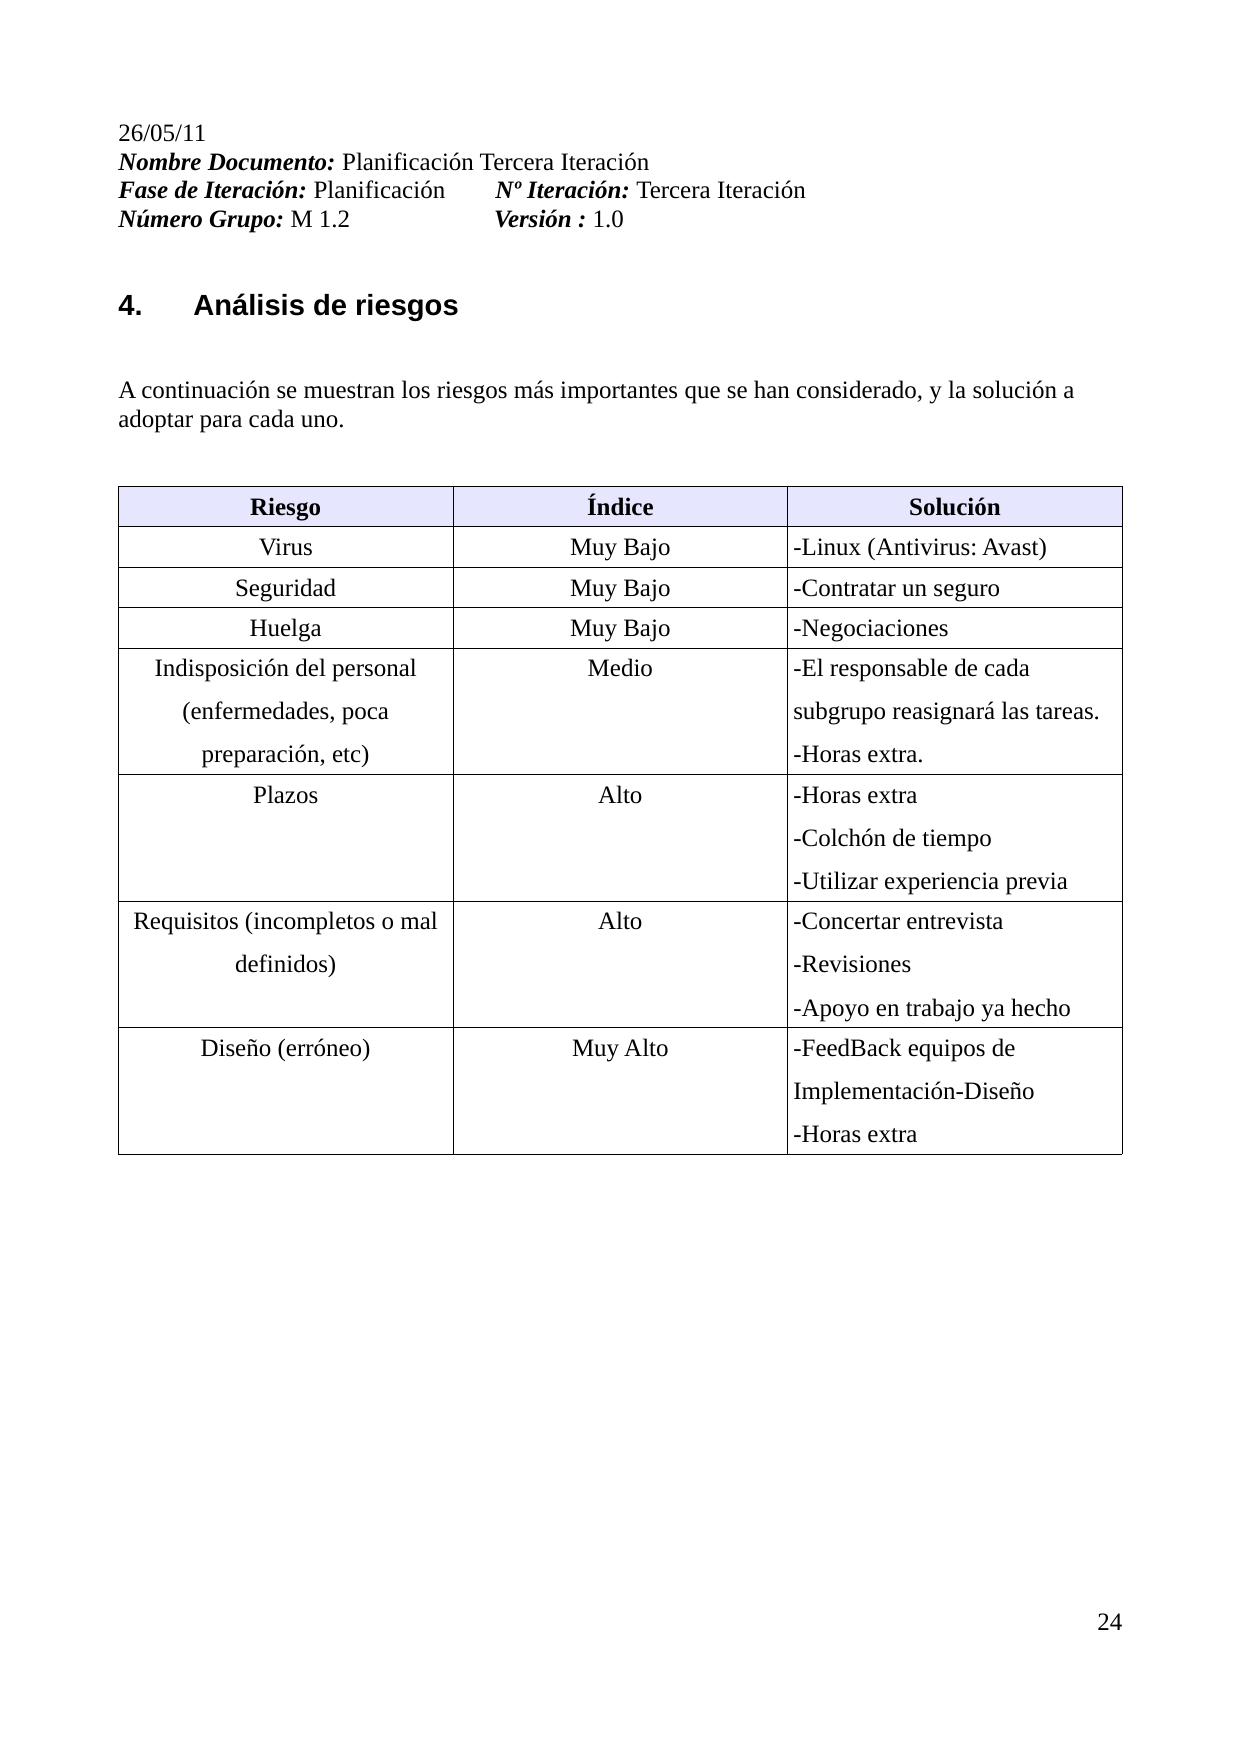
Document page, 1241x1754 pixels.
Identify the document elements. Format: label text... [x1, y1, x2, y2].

table_cell -FeedBack equipos de Implementación-Diseño -Horas extra [788, 1028, 1122, 1154]
table_cell -Negociaciones [788, 608, 1122, 647]
table_cell Huelga [119, 608, 453, 647]
table_cell Diseño (erróneo) [119, 1028, 453, 1154]
table_cell Muy Bajo [454, 568, 787, 607]
table_cell -Contratar un seguro [788, 568, 1122, 607]
table_cell Seguridad [119, 568, 453, 607]
table_header Índice [454, 487, 787, 526]
table_cell Virus [119, 527, 453, 567]
table_cell Medio [454, 649, 787, 774]
subtitle Análisis de riesgos [118, 288, 1122, 321]
table_cell Plazos [119, 775, 453, 901]
table_cell Alto [454, 902, 787, 1027]
table_cell Muy Alto [454, 1028, 787, 1154]
table_cell Muy Bajo [454, 527, 787, 567]
text A continuación se muestran los riesgos más importantes que se han considerado, y la solución a adoptar para cada uno. [118, 375, 1122, 432]
table_cell -Linux (Antivirus: Avast) [788, 527, 1122, 567]
table_cell Muy Bajo [454, 608, 787, 647]
table_cell Alto [454, 775, 787, 901]
table_cell -El responsable de cada subgrupo reasignará las tareas. -Horas extra. [788, 649, 1122, 774]
table_cell -Concertar entrevista -Revisiones -Apoyo en trabajo ya hecho [788, 902, 1122, 1027]
table_cell -Horas extra -Colchón de tiempo -Utilizar experiencia previa [788, 775, 1122, 901]
table_header Solución [788, 487, 1122, 526]
table_header Riesgo [119, 487, 453, 526]
table_cell Indisposición del personal (enfermedades, poca preparación, etc) [119, 649, 453, 774]
table_cell Requisitos (incompletos o mal definidos) [119, 902, 453, 1027]
